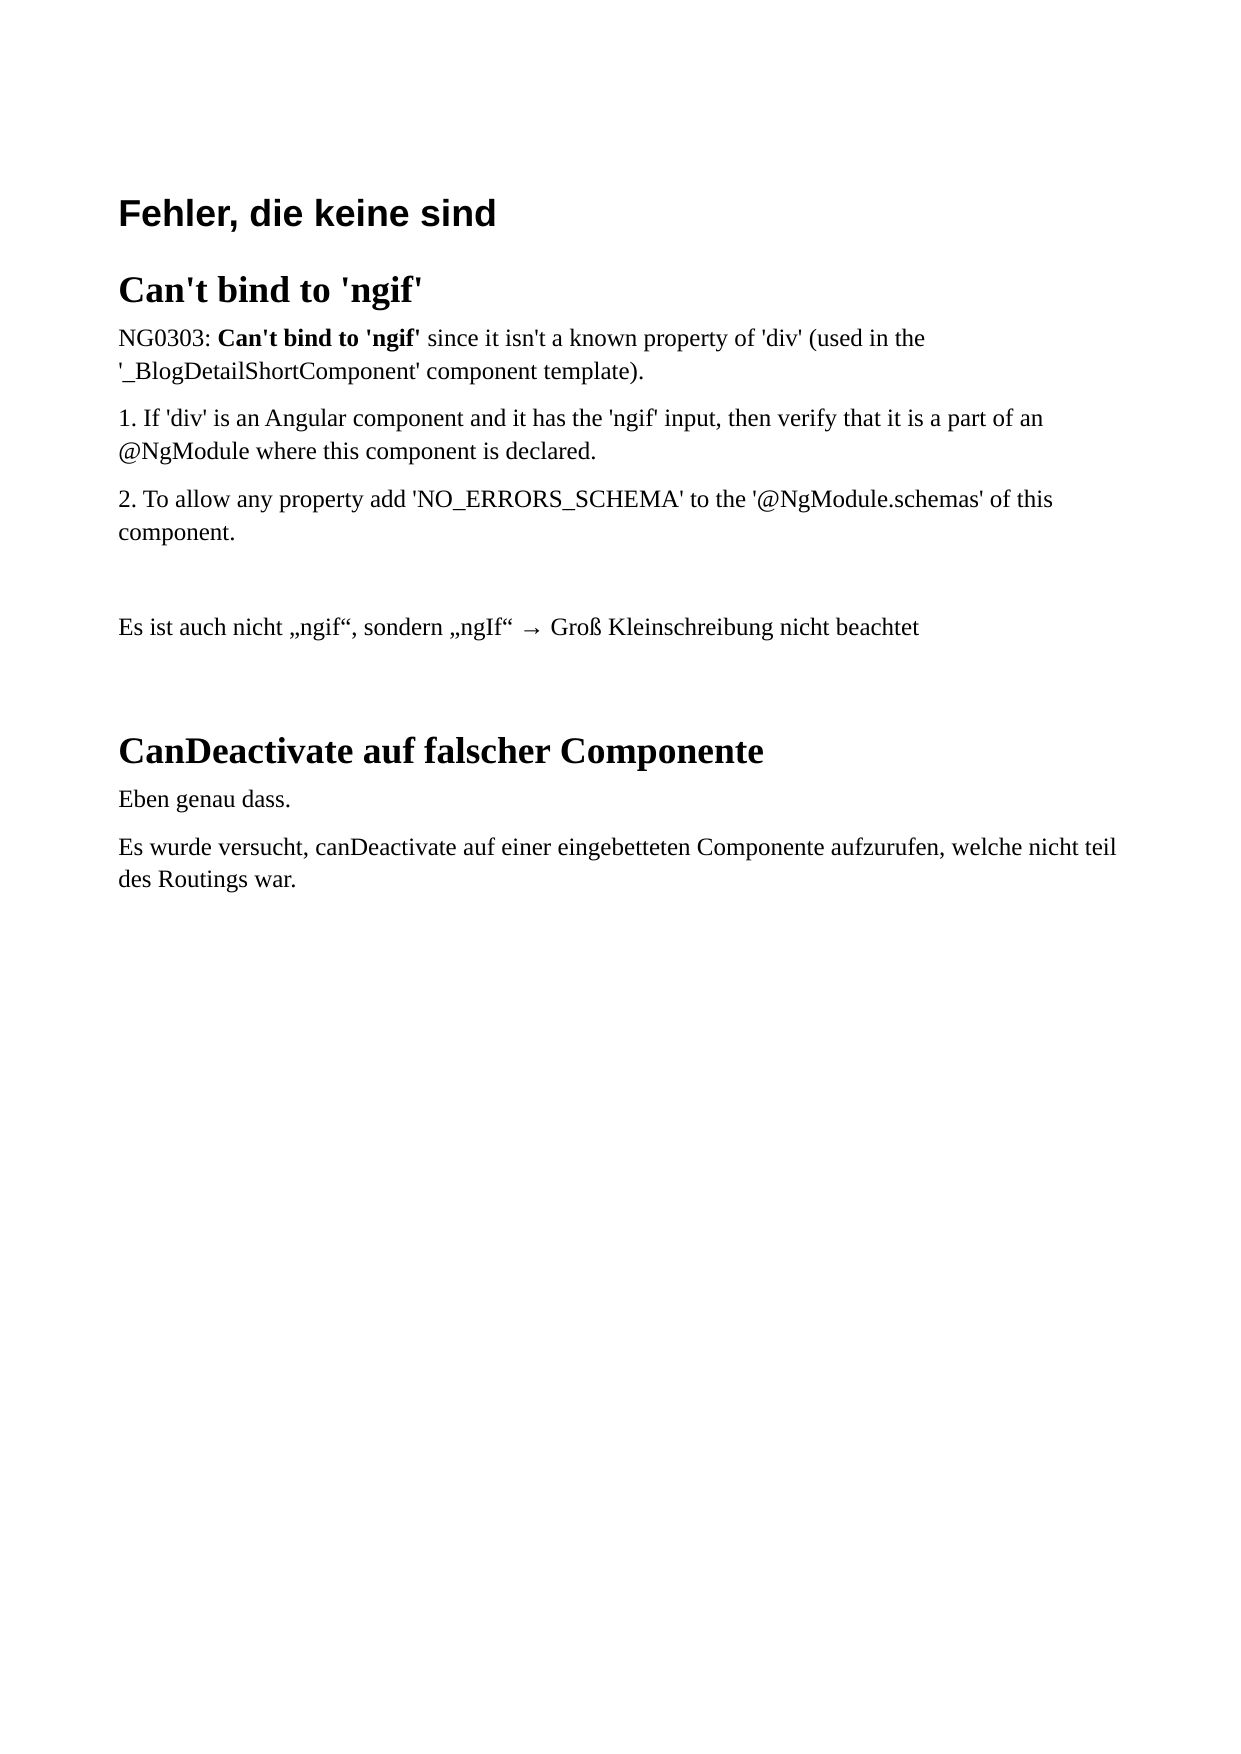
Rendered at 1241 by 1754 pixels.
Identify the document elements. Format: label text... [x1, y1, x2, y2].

text Es ist auch nicht „ngif“, sondern „ngIf“ → Groß Kleinschreibung nicht beachtet [118, 612, 1122, 641]
text NG0303: Can't bind to 'ngif' since it isn't a known property of 'div' (used in the '_BlogDetailShortComponent' component template). [118, 323, 1122, 384]
subtitle Fehler, die keine sind [118, 191, 1122, 234]
subtitle CanDeactivate auf falscher Componente [118, 728, 1122, 771]
text 1. If 'div' is an Angular component and it has the 'ngif' input, then verify that it is a part of an @NgModule where this component is declared. [118, 403, 1122, 465]
text Eben genau dass. [118, 784, 1122, 813]
text 2. To allow any property add 'NO_ERRORS_SCHEMA' to the '@NgModule.schemas' of this component. [118, 484, 1122, 546]
text Es wurde versucht, canDeactivate auf einer eingebetteten Componente aufzurufen, welche nicht teil des Routings war. [118, 832, 1122, 893]
subtitle Can't bind to 'ngif' [118, 267, 1122, 310]
